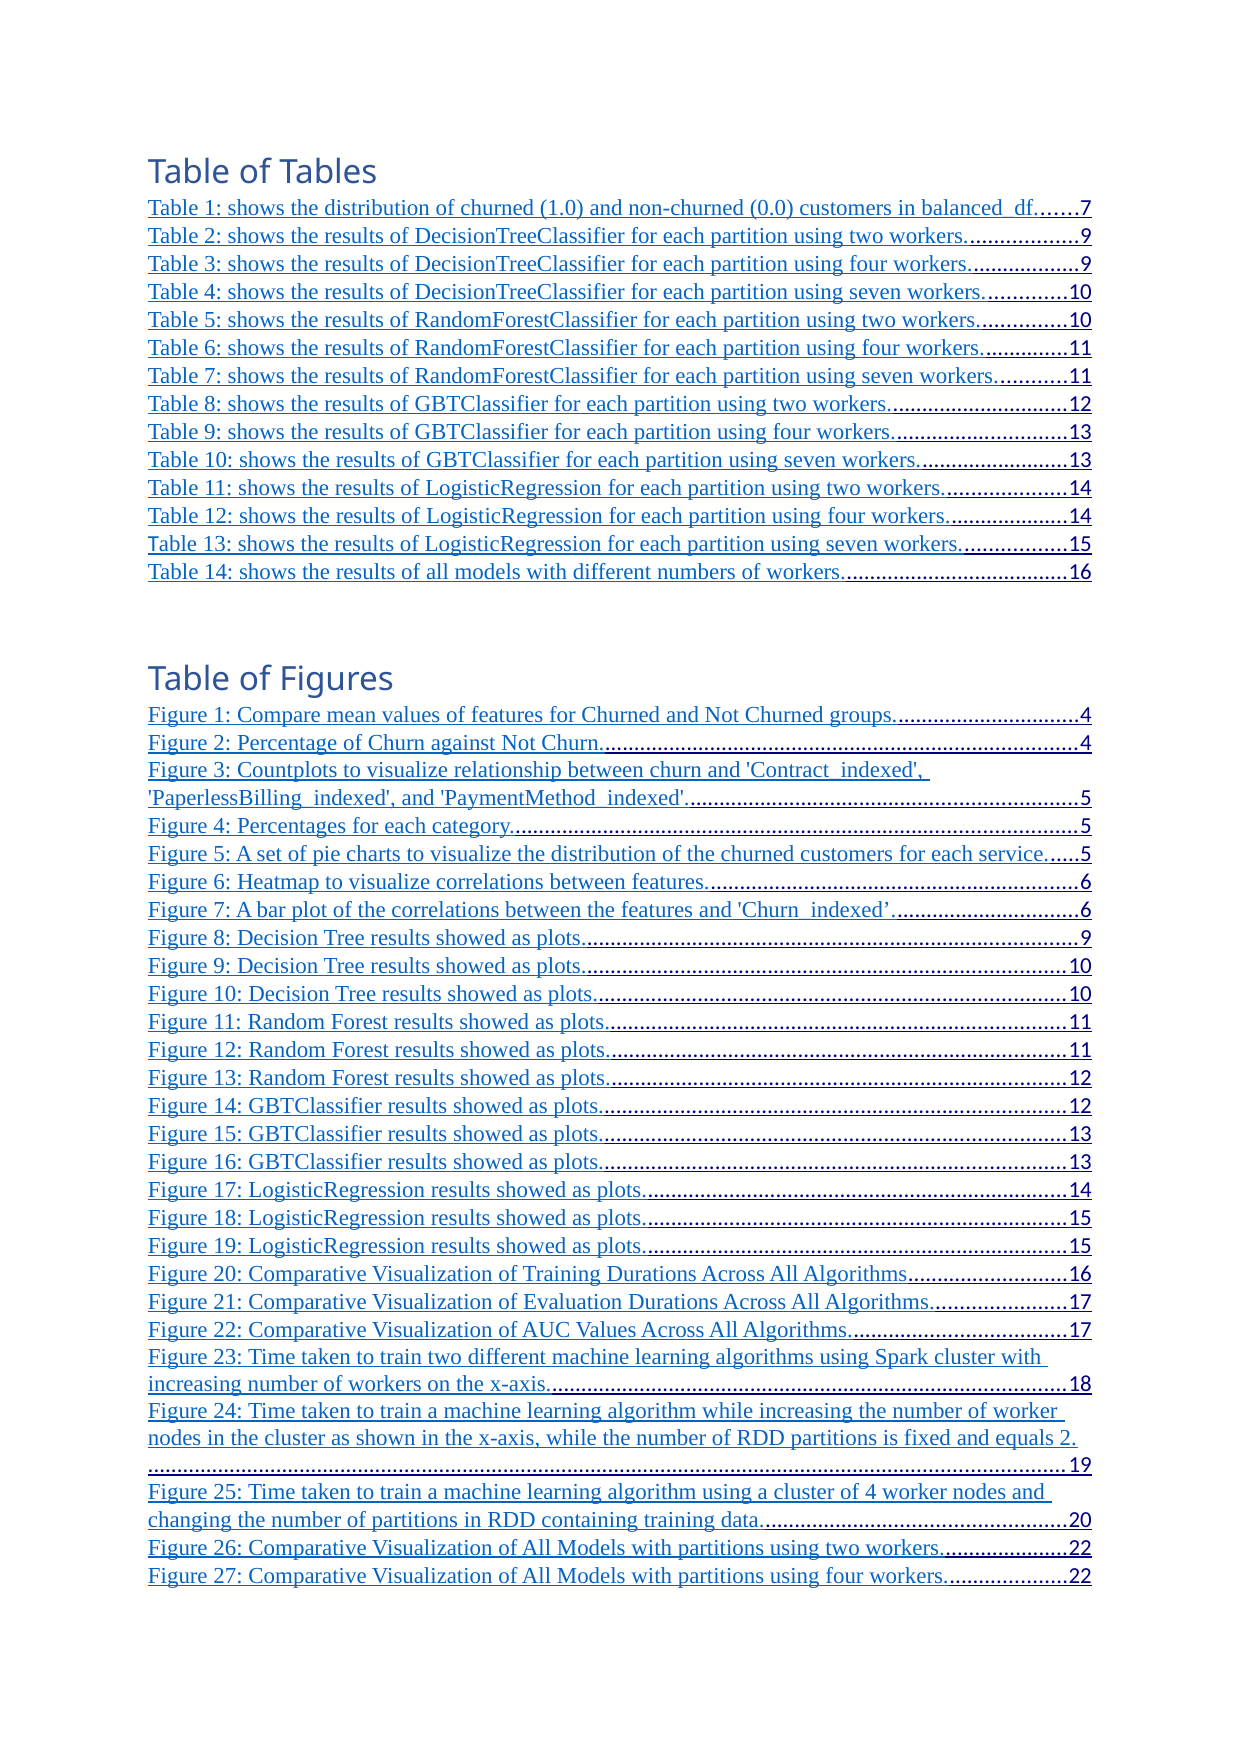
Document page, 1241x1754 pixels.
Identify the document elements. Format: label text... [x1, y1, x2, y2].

text Figure 21: Comparative Visualization of Evaluation Durations Across All Algorithms. 17 [148, 1287, 1093, 1315]
text Figure 20: Comparative Visualization of Training Durations Across All Algorithms 16 [148, 1259, 1093, 1287]
text Figure 16: GBTClassifier results showed as plots. 13 [148, 1147, 1093, 1175]
text Table 1: shows the distribution of churned (1.0) and non-churned (0.0) customers in balanced_df. 7 [148, 193, 1093, 221]
text Figure 2: Percentage of Churn against Not Churn. 4 [148, 728, 1093, 756]
text Table 12: shows the results of LogisticRegression for each partition using four workers. 14 [148, 501, 1093, 529]
text Figure 18: LogisticRegression results showed as plots. 15 [148, 1203, 1093, 1231]
text Figure 8: Decision Tree results showed as plots. 9 [148, 923, 1093, 951]
text Table 7: shows the results of RandomForestClassifier for each partition using seven workers. 11 [148, 361, 1093, 389]
text Figure 6: Heatmap to visualize correlations between features. 6 [148, 867, 1093, 895]
text Figure 10: Decision Tree results showed as plots. 10 [148, 979, 1093, 1007]
text Table 9: shows the results of GBTClassifier for each partition using four workers. 13 [148, 417, 1093, 445]
text Table 3: shows the results of DecisionTreeClassifier for each partition using four workers. 9 [148, 249, 1093, 277]
text Figure 12: Random Forest results showed as plots. 11 [148, 1035, 1093, 1063]
text Table 10: shows the results of GBTClassifier for each partition using seven workers. 13 [148, 445, 1093, 473]
text Figure 24: Time taken to train a machine learning algorithm while increasing the number of worker nodes in the cluster as shown in the x-axis, while the number of RDD partitions is fixed and equals 2. 19 [148, 1398, 1093, 1478]
text Figure 11: Random Forest results showed as plots. 11 [148, 1007, 1093, 1035]
text Table 14: shows the results of all models with different numbers of workers. 16 [148, 557, 1093, 585]
text Figure 7: A bar plot of the correlations between the features and 'Churn_indexed’. 6 [148, 895, 1093, 923]
text Figure 5: A set of pie charts to visualize the distribution of the churned customers for each service. 5 [148, 839, 1093, 867]
text Table 13: shows the results of LogisticRegression for each partition using seven workers. 15 [148, 529, 1093, 557]
text Figure 19: LogisticRegression results showed as plots. 15 [148, 1231, 1093, 1259]
subtitle Table of Tables [148, 148, 1093, 193]
text Figure 1: Compare mean values of features for Churned and Not Churned groups. 4 [148, 700, 1093, 728]
text Figure 15: GBTClassifier results showed as plots. 13 [148, 1119, 1093, 1147]
text Figure 26: Comparative Visualization of All Models with partitions using two workers. 22 [148, 1533, 1093, 1561]
text Figure 25: Time taken to train a machine learning algorithm using a cluster of 4 worker nodes and changing the number of partitions in RDD containing training data. 20 [148, 1478, 1093, 1533]
text Figure 22: Comparative Visualization of AUC Values Across All Algorithms. 17 [148, 1315, 1093, 1343]
text Figure 4: Percentages for each category. 5 [148, 811, 1093, 839]
text Table 6: shows the results of RandomForestClassifier for each partition using four workers. 11 [148, 333, 1093, 361]
text Table 11: shows the results of LogisticRegression for each partition using two workers. 14 [148, 473, 1093, 501]
text Figure 3: Countplots to visualize relationship between churn and 'Contract_indexed', 'PaperlessBilling_indexed', and 'PaymentMethod_indexed'. 5 [148, 756, 1093, 811]
text Figure 14: GBTClassifier results showed as plots. 12 [148, 1091, 1093, 1119]
text Figure 27: Comparative Visualization of All Models with partitions using four workers. 22 [148, 1561, 1093, 1589]
text Figure 17: LogisticRegression results showed as plots. 14 [148, 1175, 1093, 1203]
text Table 5: shows the results of RandomForestClassifier for each partition using two workers. 10 [148, 305, 1093, 333]
text Figure 9: Decision Tree results showed as plots. 10 [148, 951, 1093, 979]
text Table 8: shows the results of GBTClassifier for each partition using two workers. 12 [148, 389, 1093, 417]
text Table 4: shows the results of DecisionTreeClassifier for each partition using seven workers. 10 [148, 277, 1093, 305]
text Figure 23: Time taken to train two different machine learning algorithms using Spark cluster with increasing number of workers on the x-axis. 18 [148, 1343, 1093, 1398]
subtitle Table of Figures [148, 655, 1093, 700]
text Table 2: shows the results of DecisionTreeClassifier for each partition using two workers. 9 [148, 221, 1093, 249]
text Figure 13: Random Forest results showed as plots. 12 [148, 1063, 1093, 1091]
